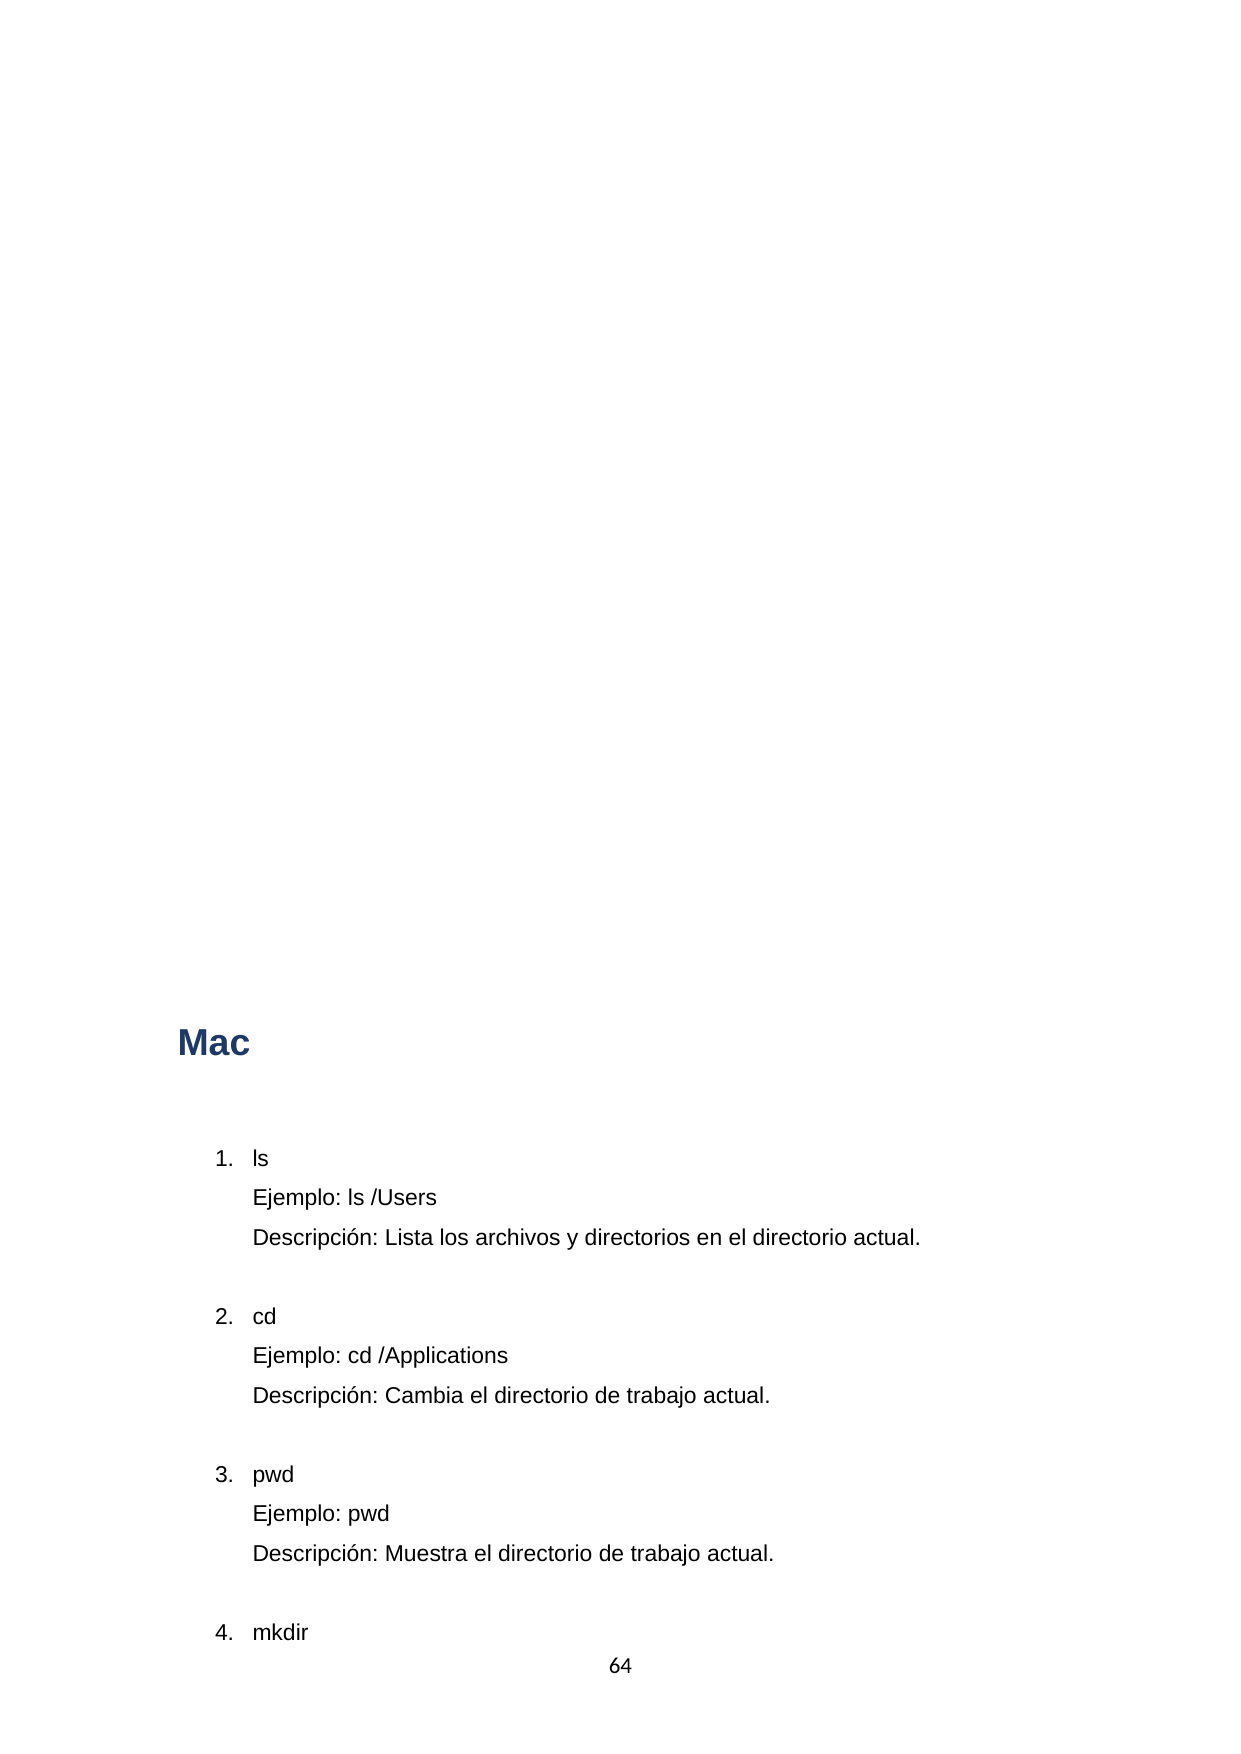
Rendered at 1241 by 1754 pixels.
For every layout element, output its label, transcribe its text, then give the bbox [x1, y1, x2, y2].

list pwd Ejemplo: pwd Descripción: Muestra el directorio de trabajo actual. [215, 1461, 1063, 1606]
list cd Ejemplo: cd /Applications Descripción: Cambia el directorio de trabajo actual. [215, 1303, 1063, 1448]
list ls Ejemplo: ls /Users Descripción: Lista los archivos y directorios en el directorio actual. [215, 1145, 1063, 1290]
subtitle Mac [177, 1020, 1063, 1063]
list mkdir Ejemplo: mkdir nueva_carpeta Descripción: Crea un nuevo directorio. [215, 1619, 1063, 1645]
